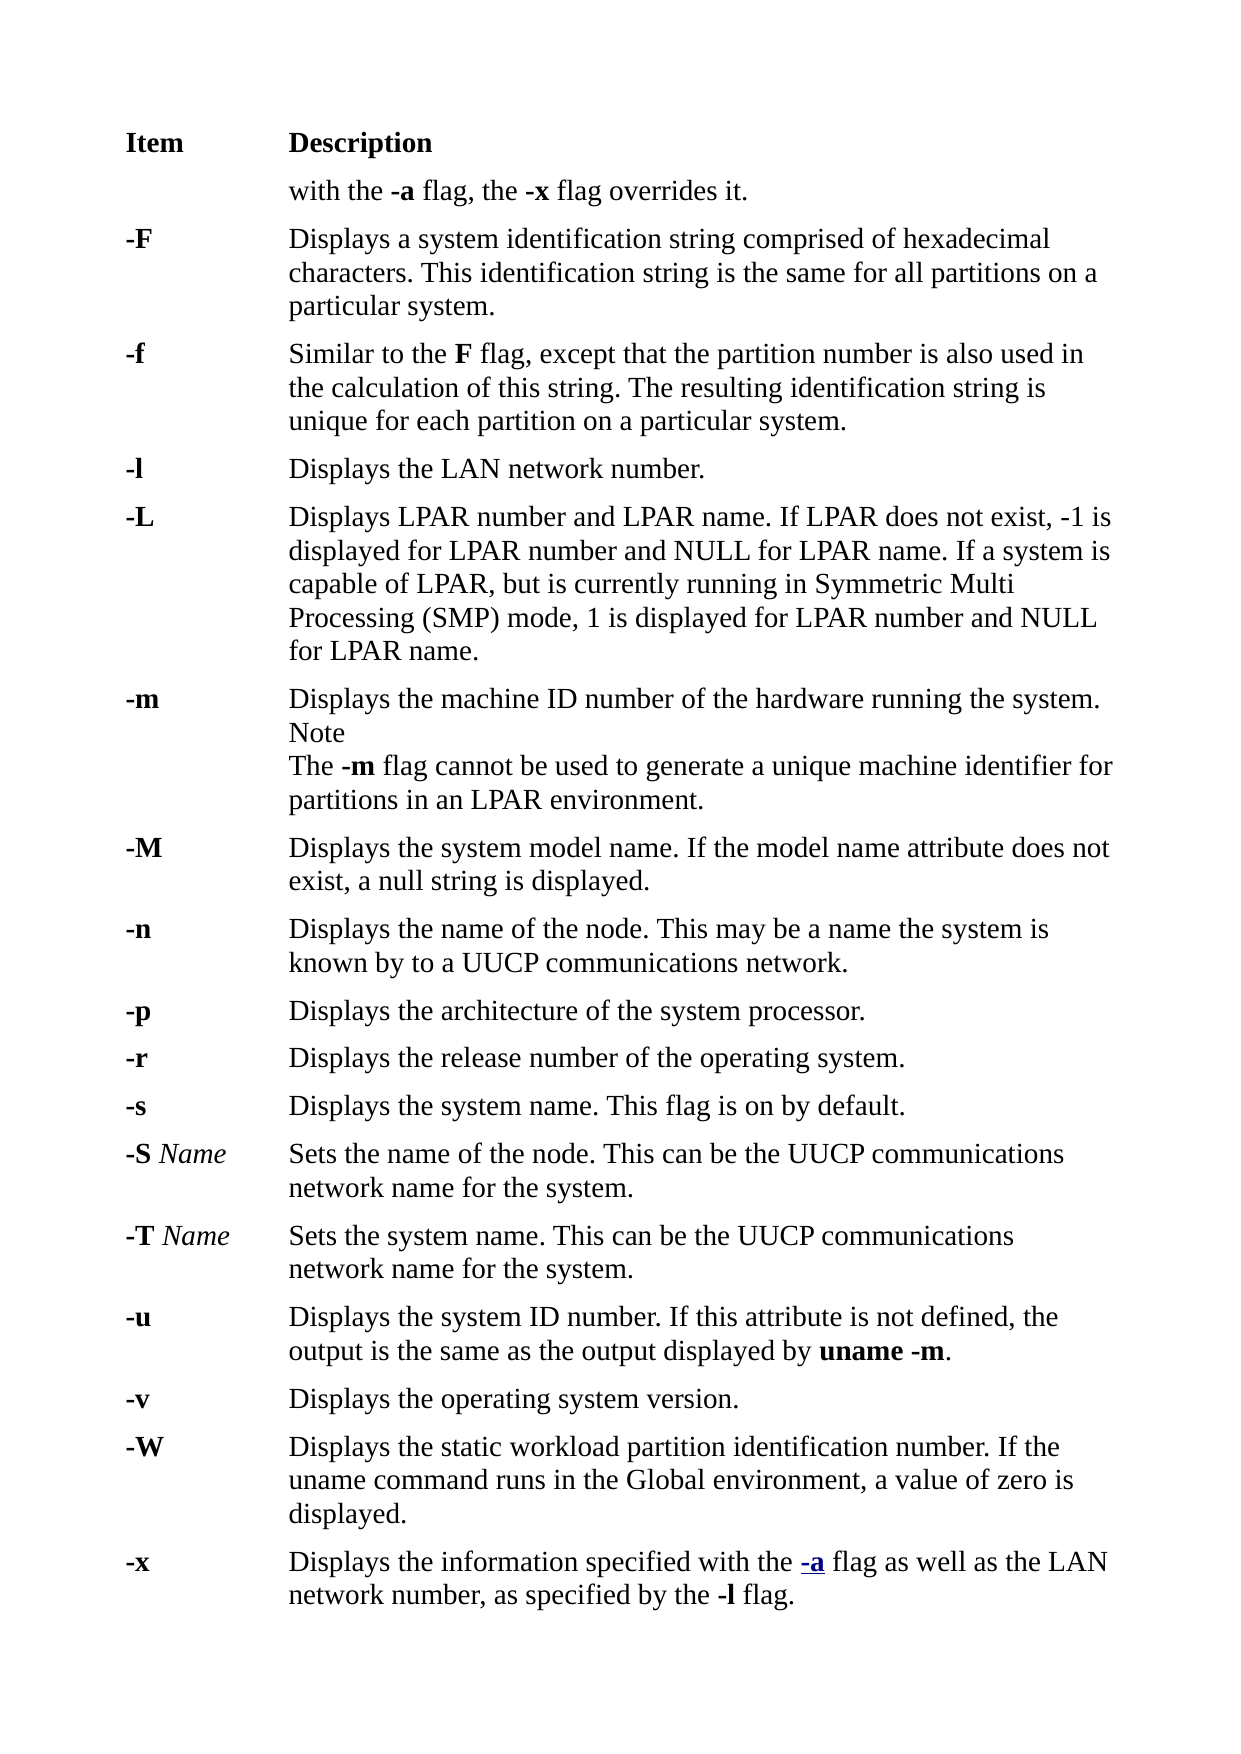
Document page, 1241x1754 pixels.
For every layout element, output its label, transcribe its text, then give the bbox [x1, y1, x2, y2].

table_cell -f [118, 329, 281, 444]
table_cell [118, 166, 281, 214]
table_cell with the -a flag, the -x flag overrides it. [281, 166, 1122, 214]
table_cell -L [118, 492, 281, 674]
table_cell Sets the system name. This can be the UUCP communications network name for the system. [281, 1211, 1122, 1292]
table_cell Displays the operating system version. [281, 1374, 1122, 1421]
table_cell Displays the release number of the operating system. [281, 1033, 1122, 1081]
table_header Description [281, 118, 1122, 166]
table_cell Displays the machine ID number of the hardware running the system. Note The -m flag cannot be used to generate a unique machine identifier for partitions in an LPAR environment. [281, 674, 1122, 822]
table_cell -T Name [118, 1211, 281, 1292]
table_cell -s [118, 1081, 281, 1129]
table_cell -v [118, 1374, 281, 1421]
table_cell -F [118, 214, 281, 329]
table_cell Displays LPAR number and LPAR name. If LPAR does not exist, -1 is displayed for LPAR number and NULL for LPAR name. If a system is capable of LPAR, but is currently running in Symmetric Multi Processing (SMP) mode, 1 is displayed for LPAR number and NULL for LPAR name. [281, 492, 1122, 674]
table_header Item [118, 118, 281, 166]
table_cell -l [118, 444, 281, 492]
table_cell -S Name [118, 1129, 281, 1211]
table_cell Sets the name of the node. This can be the UUCP communications network name for the system. [281, 1129, 1122, 1211]
table_cell Similar to the F flag, except that the partition number is also used in the calculation of this string. The resulting identification string is unique for each partition on a particular system. [281, 329, 1122, 444]
table_cell Displays the system ID number. If this attribute is not defined, the output is the same as the output displayed by uname -m. [281, 1292, 1122, 1373]
table_cell -r [118, 1033, 281, 1081]
table_cell Displays the information specified with the -a flag as well as the LAN network number, as specified by the -l flag. [281, 1536, 1122, 1618]
table_cell -u [118, 1292, 281, 1373]
table_cell Displays the system model name. If the model name attribute does not exist, a null string is displayed. [281, 823, 1122, 904]
table_cell Displays the static workload partition identification number. If the uname command runs in the Global environment, a value of zero is displayed. [281, 1421, 1122, 1536]
table_cell -n [118, 904, 281, 985]
table_cell Displays the system name. This flag is on by default. [281, 1081, 1122, 1129]
table_cell Displays the LAN network number. [281, 444, 1122, 492]
table_cell -M [118, 823, 281, 904]
table_cell -m [118, 674, 281, 822]
table_cell -x [118, 1536, 281, 1618]
table_cell -p [118, 985, 281, 1033]
table_cell Displays the architecture of the system processor. [281, 985, 1122, 1033]
table_cell -W [118, 1421, 281, 1536]
table_cell Displays a system identification string comprised of hexadecimal characters. This identification string is the same for all partitions on a particular system. [281, 214, 1122, 329]
table_cell Displays the name of the node. This may be a name the system is known by to a UUCP communications network. [281, 904, 1122, 985]
